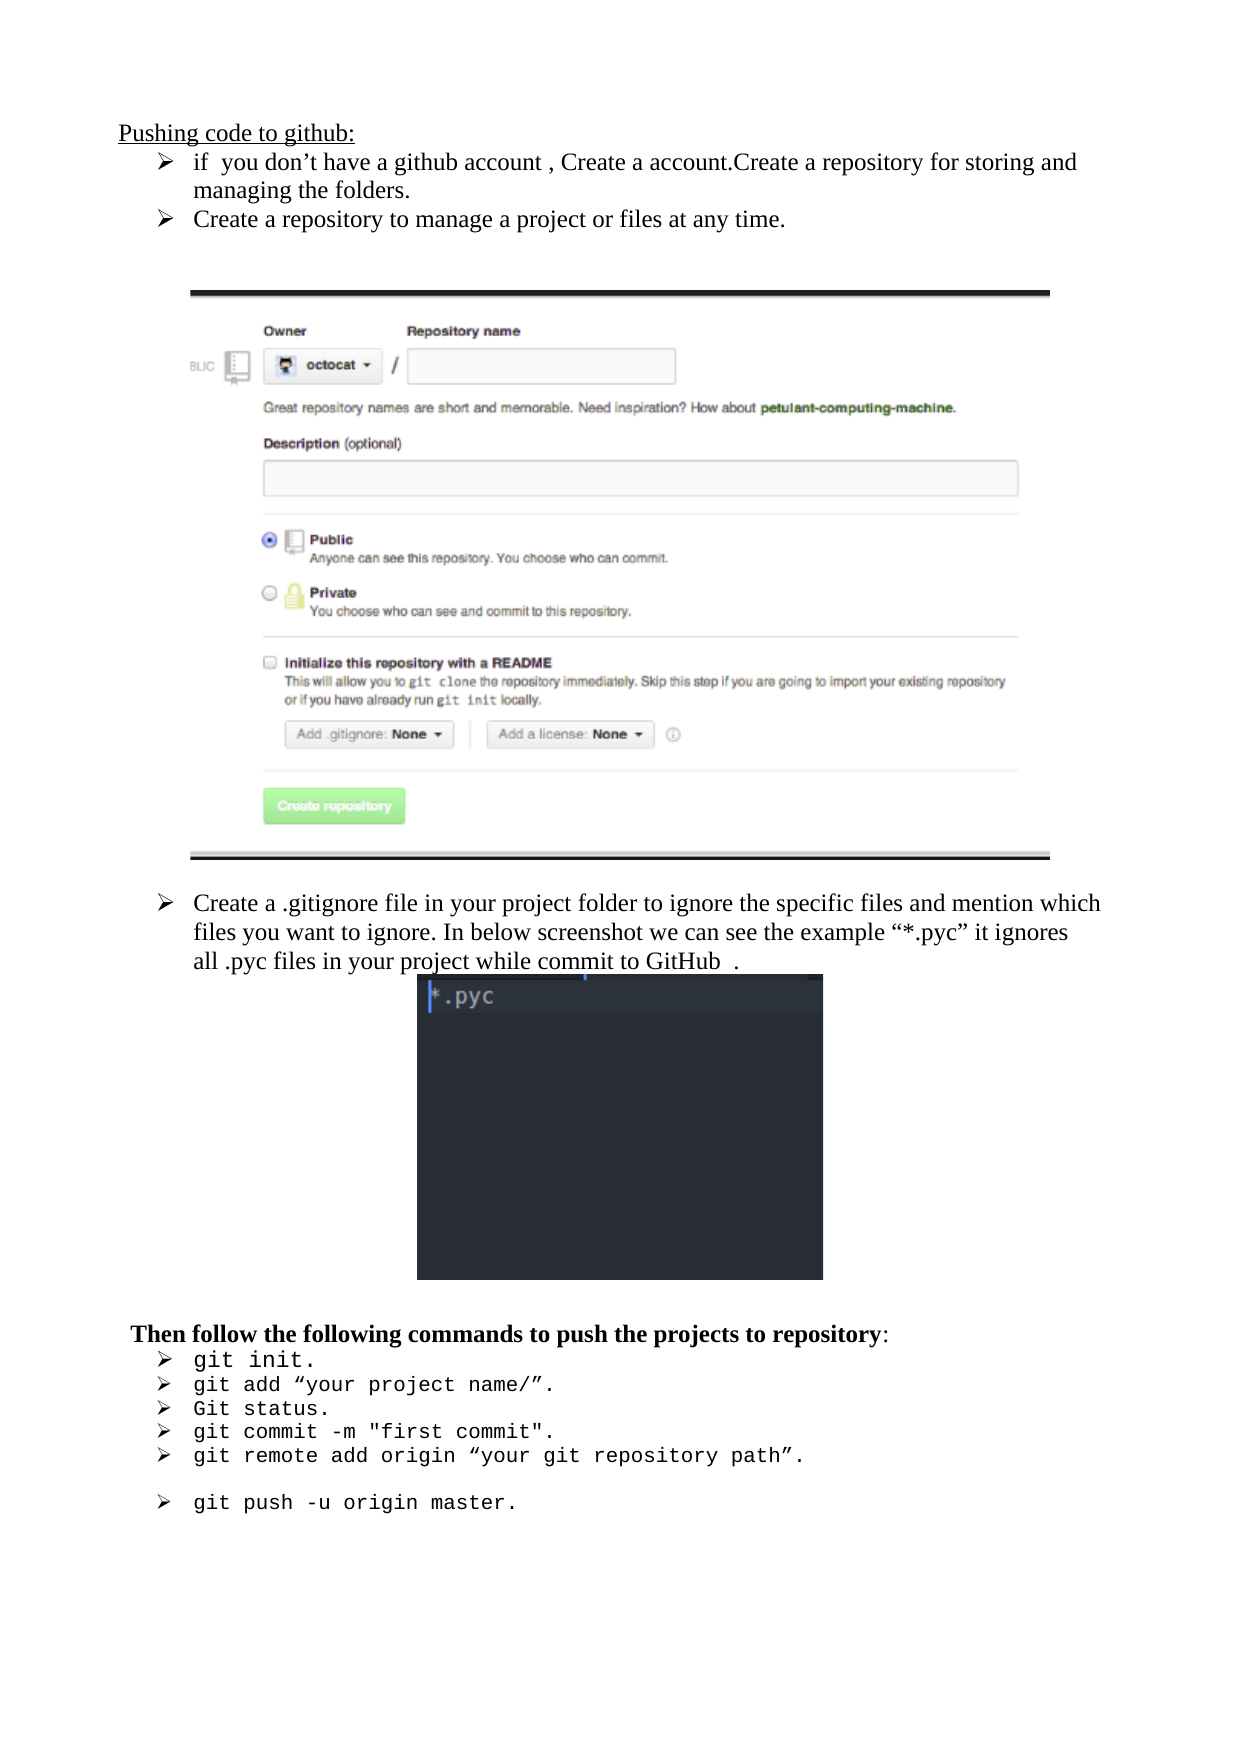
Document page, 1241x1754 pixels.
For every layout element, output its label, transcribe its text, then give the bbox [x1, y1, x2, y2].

text Then follow the following commands to push the projects to repository: [118, 1319, 1122, 1348]
list git add “your project name/”. [156, 1374, 1122, 1398]
list Create a .gitignore file in your project folder to ignore the specific files and mention which files you want to ignore. In below screenshot we can see the example “*.pyc” it ignores all .pyc files in your project while commit to GitHub . [156, 888, 1122, 974]
text Pushing code to github: [118, 118, 1122, 147]
list if you don’t have a github account , Create a account.Create a repository for storing and managing the folders. [156, 147, 1122, 204]
picture [417, 974, 824, 1280]
list git commit -m "first commit". [156, 1421, 1122, 1445]
list git remote add origin “your git repository path”. [156, 1445, 1122, 1469]
list Create a repository to manage a project or files at any time. [156, 204, 1122, 233]
list git init. [156, 1348, 1122, 1374]
list git push -u origin master. [156, 1492, 1122, 1516]
picture [190, 290, 1050, 860]
list Git status. [156, 1398, 1122, 1421]
